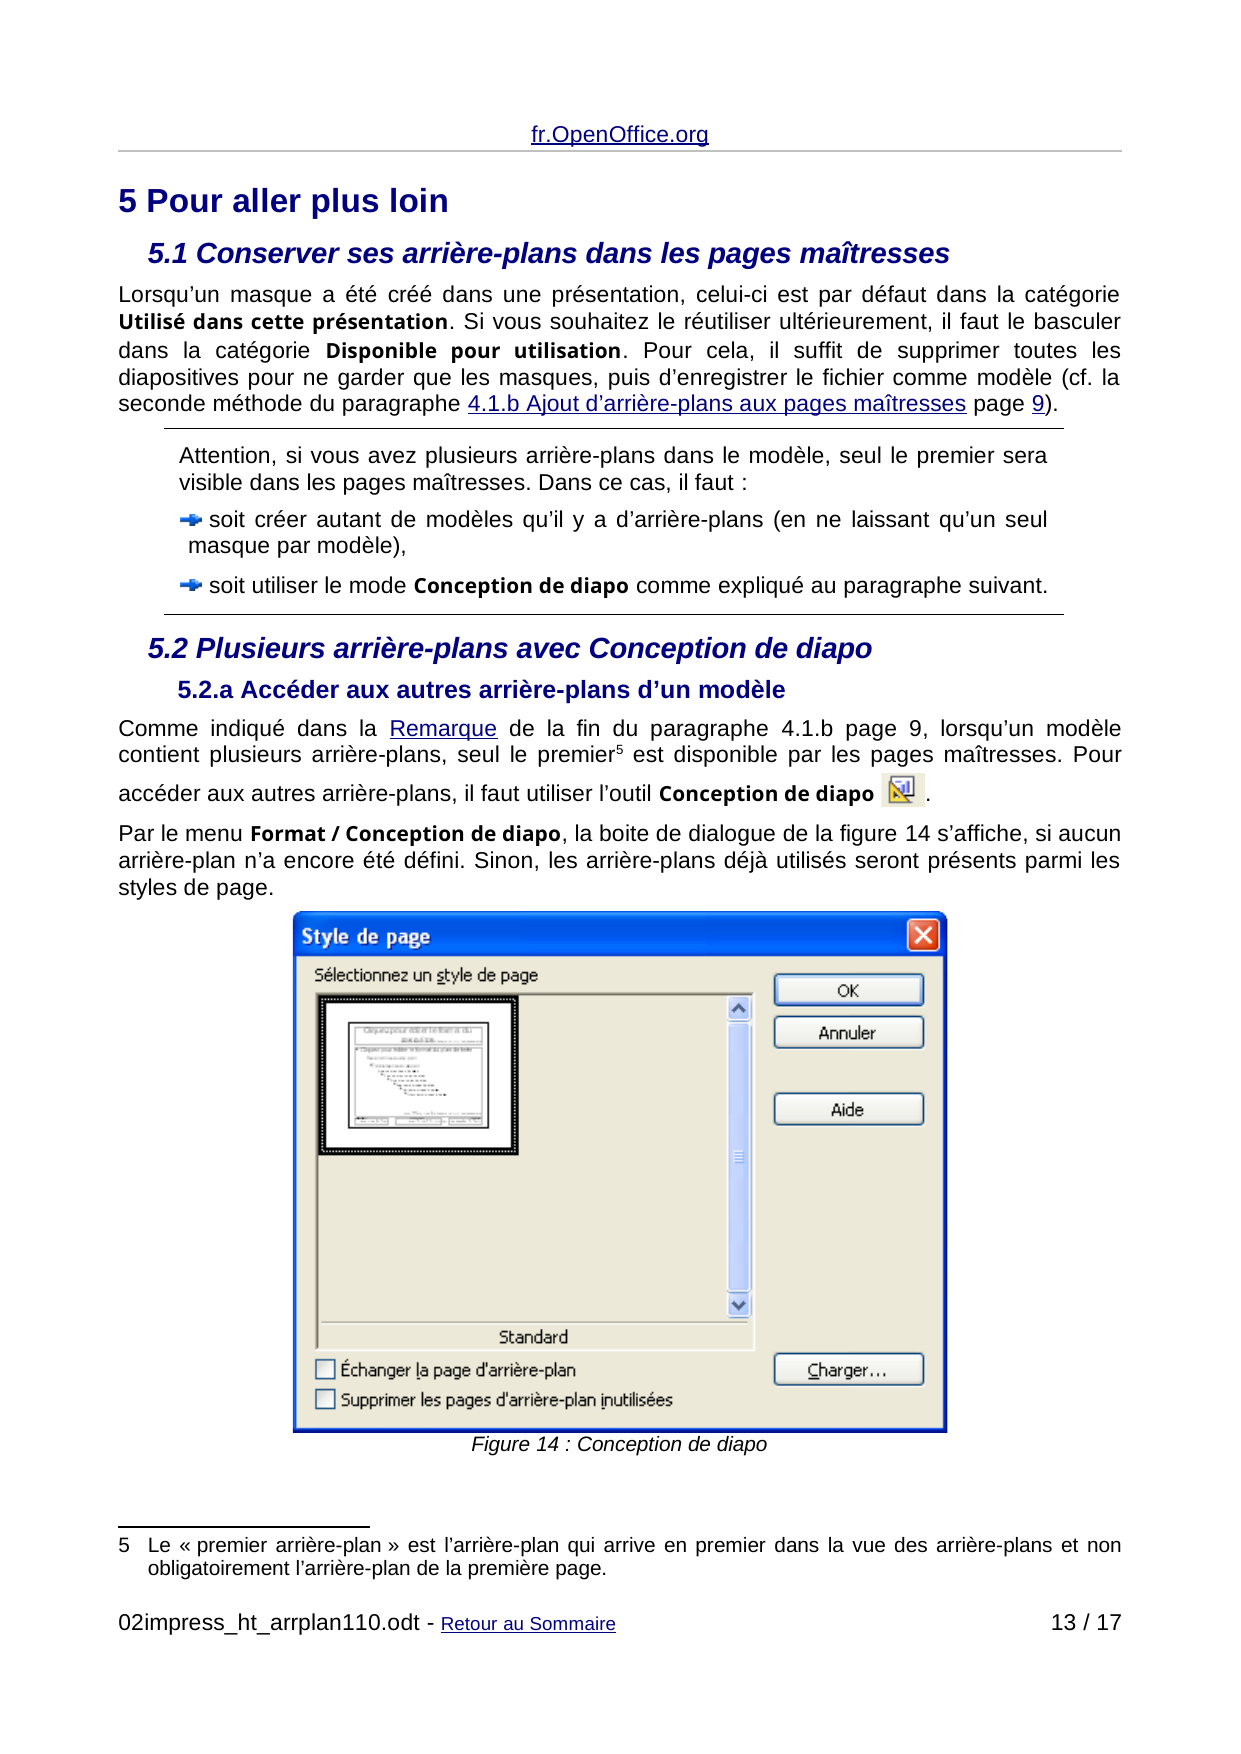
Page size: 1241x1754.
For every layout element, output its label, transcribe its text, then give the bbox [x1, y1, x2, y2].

text Figure 14 : Conception de diapo [293, 1433, 947, 1456]
text Lorsqu’un masque a été créé dans une présentation, celui-ci est par défaut dans la catégorie Utilisé dans cette présentation. Si vous souhaitez le réutiliser ultérieurement, il faut le basculer dans la catégorie Disponible pour utilisation. Pour cela, il suffit de supprimer toutes les diapositives pour ne garder que les masques, puis d’enregistrer le fichier comme modèle (cf. la seconde méthode du paragraphe 4.1.b Ajout d’arrière-plans aux pages maîtresses page 9). [118, 281, 1122, 416]
subtitle Conserver ses arrière-plans dans les pages maîtresses [148, 237, 1122, 269]
subtitle Pour aller plus loin [118, 182, 1122, 219]
list soit utiliser le mode Conception de diapo comme expliqué au paragraphe suivant. [164, 556, 1064, 614]
text Par le menu Format / Conception de diapo, la boite de dialogue de la figure 14 s’affiche, si aucun arrière-plan n’a encore été défini. Sinon, les arrière-plans déjà utilisés seront présents parmi les styles de page. [118, 819, 1122, 900]
subtitle Plusieurs arrière-plans avec Conception de diapo [148, 632, 1122, 664]
subtitle Accéder aux autres arrière-plans d’un modèle [177, 676, 1122, 704]
text Le « premier arrière-plan » est l’arrière-plan qui arrive en premier dans la vue des arrière-plans et non obligatoirement l’arrière-plan de la première page. [118, 1533, 1122, 1580]
picture [292, 911, 948, 1433]
picture [180, 579, 202, 591]
text Attention, si vous avez plusieurs arrière-plans dans le modèle, seul le premier sera visible dans les pages maîtresses. Dans ce cas, il faut : [164, 429, 1064, 492]
list soit créer autant de modèles qu’il y a d’arrière-plans (en ne laissant qu’un seul masque par modèle), [164, 492, 1064, 556]
picture [180, 514, 202, 526]
text Comme indiqué dans la Remarque de la fin du paragraphe 4.1.b page 9, lorsqu’un modèle contient plusieurs arrière-plans, seul le premier est disponible par les pages maîtresses. Pour accéder aux autres arrière-plans, il faut utiliser l’outil Conception de diapo . [118, 716, 1122, 808]
